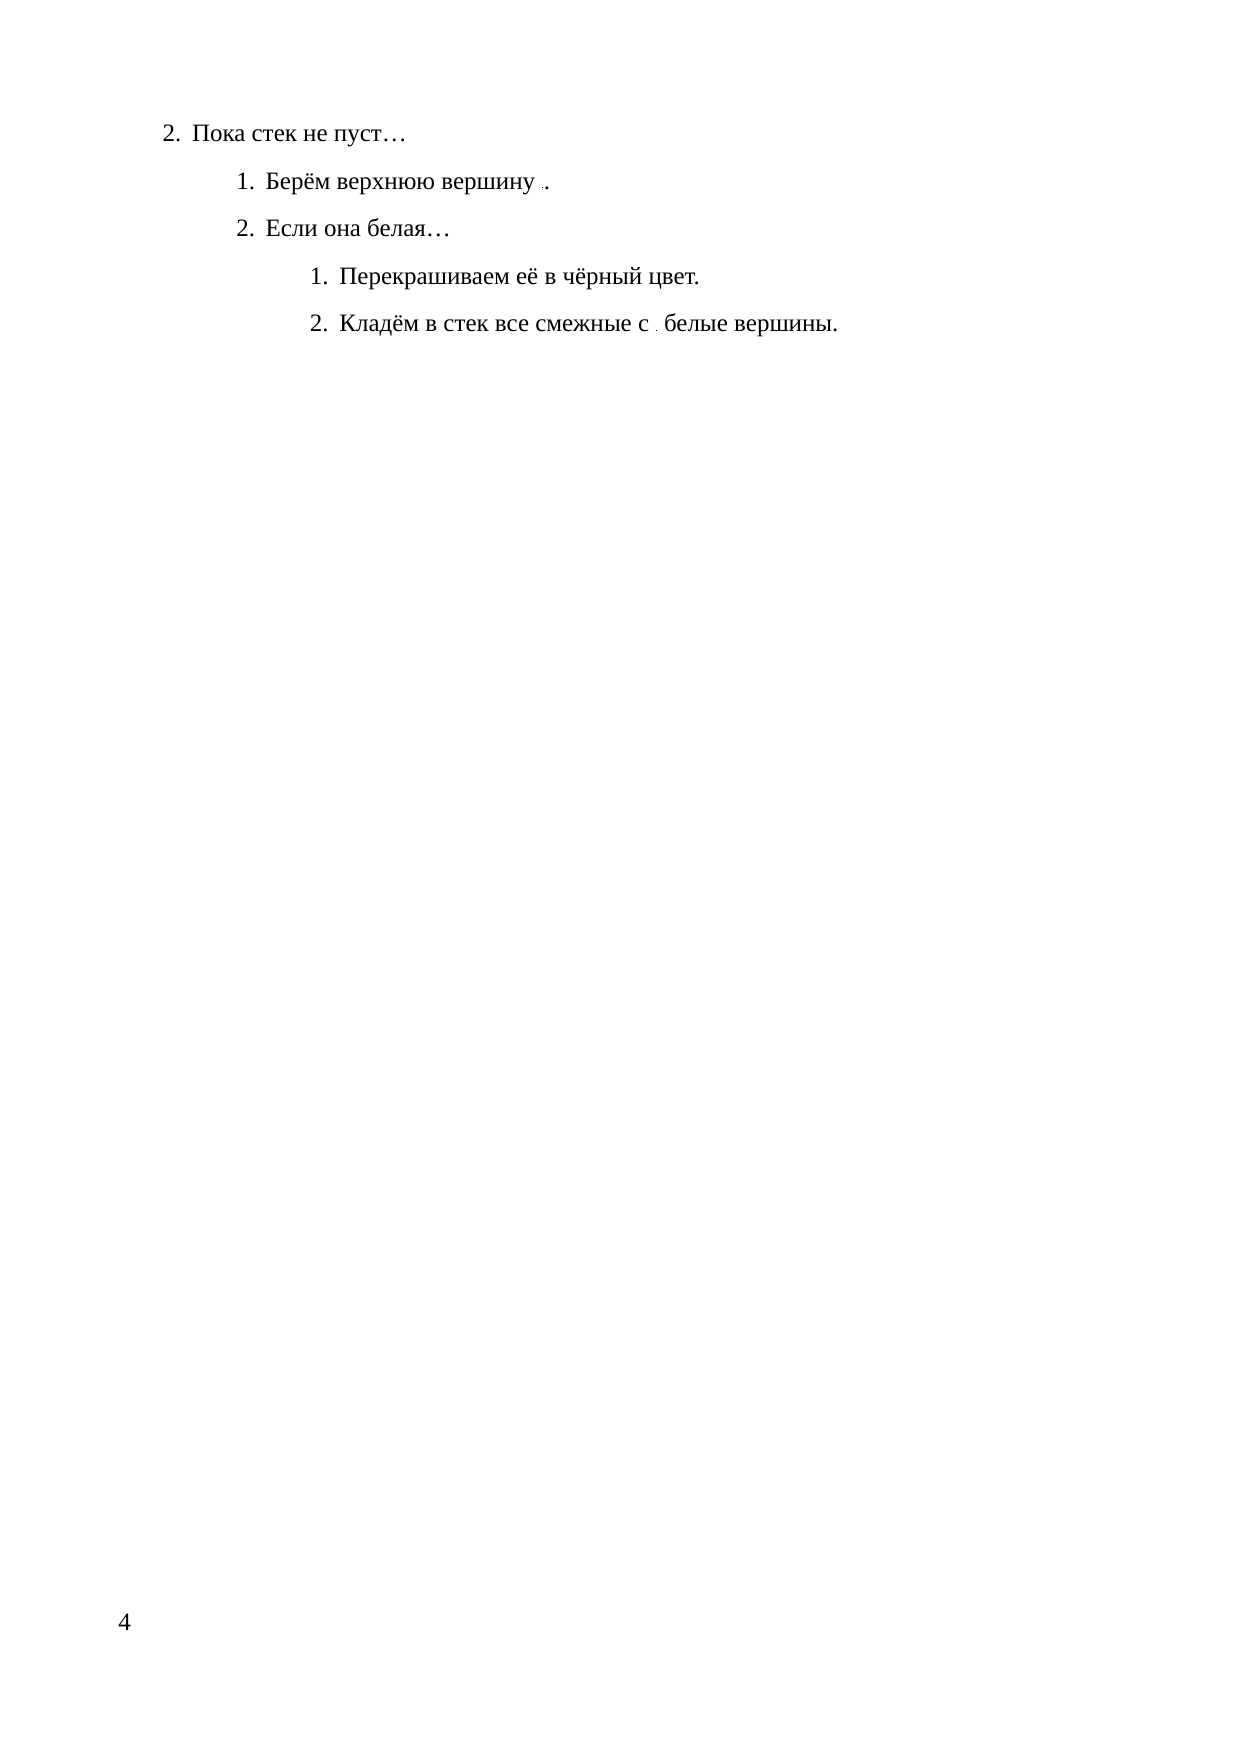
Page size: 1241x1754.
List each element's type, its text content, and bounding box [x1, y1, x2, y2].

list Берём верхнюю вершину . [236, 166, 1122, 194]
list Перекрашиваем её в чёрный цвет. [309, 261, 1122, 290]
list Пока стек не пуст… [162, 118, 1122, 147]
list Если она белая… [236, 213, 1122, 242]
list Кладём в стек все смежные с белые вершины. [309, 308, 1122, 337]
